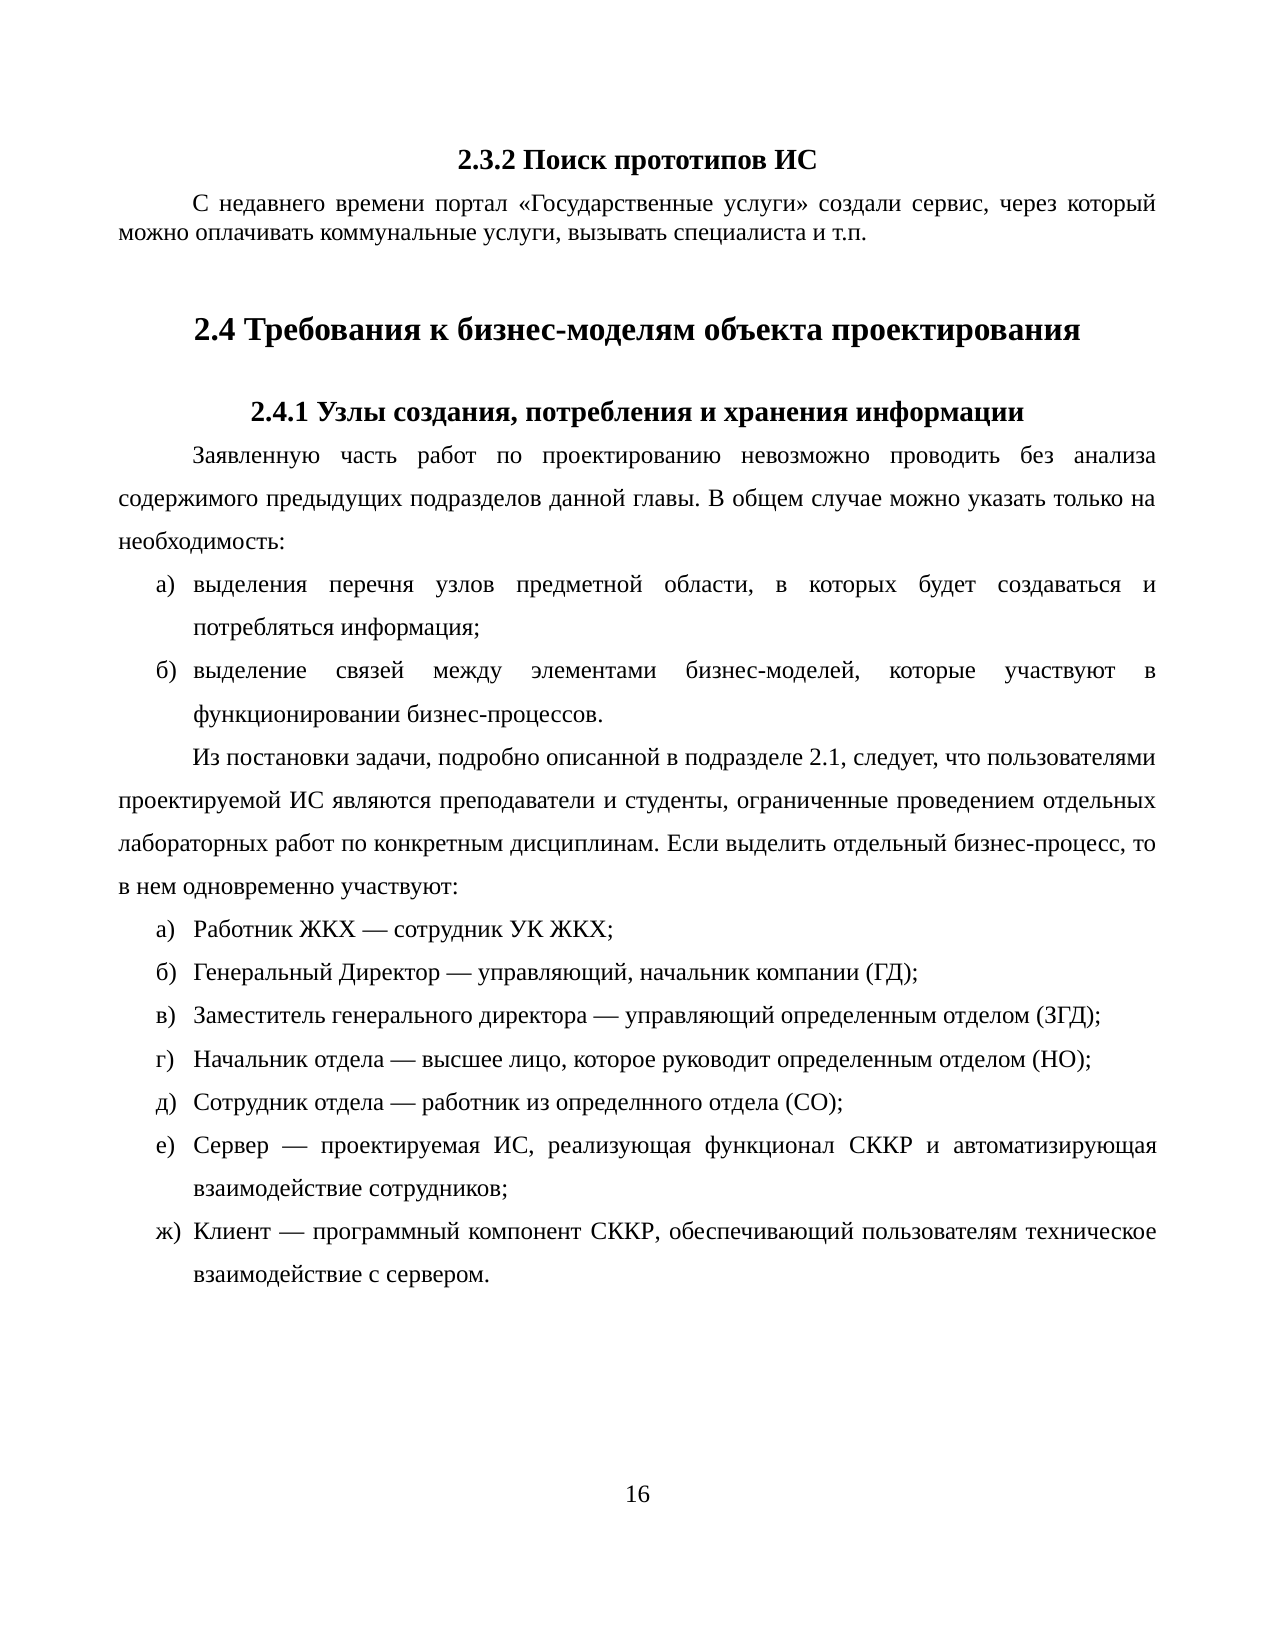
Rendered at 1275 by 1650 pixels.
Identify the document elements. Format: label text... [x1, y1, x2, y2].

list Работник ЖКХ — сотрудник УК ЖКХ; [156, 914, 1157, 943]
text Заявленную часть работ по проектированию невозможно проводить без анализа содержимого предыдущих подразделов данной главы. В общем случае можно указать только на необходимость: [118, 440, 1157, 555]
list Заместитель генерального директора — управляющий определенным отделом (ЗГД); [156, 1001, 1157, 1029]
list Сотрудник отдела — работник из определнного отдела (CО); [156, 1087, 1157, 1116]
subtitle 2.4 Требования к бизнес-моделям объекта проектирования [118, 309, 1157, 348]
list выделения перечня узлов предметной области, в которых будет создаваться и потребляться информация; [156, 569, 1157, 641]
list Начальник отдела — высшее лицо, которое руководит определенным отделом (НО); [156, 1044, 1157, 1072]
list выделение связей между элементами бизнес-моделей, которые участвуют в функционировании бизнес-процессов. [156, 656, 1157, 727]
text Из постановки задачи, подробно описанной в подразделе 2.1, следует, что пользователями проектируемой ИС являются преподаватели и студенты, ограниченные проведением отдельных лабораторных работ по конкретным дисциплинам. Если выделить отдельный бизнес-процесс, то в нем одновременно участвуют: [118, 742, 1157, 900]
list Генеральный Директор — управляющий, начальник компании (ГД); [156, 957, 1157, 986]
list Клиент — программный компонент СККР, обеспечивающий пользователям техническое взаимодействие с сервером. [156, 1216, 1157, 1288]
subtitle 2.3.2 Поиск прототипов ИС [118, 142, 1157, 175]
subtitle 2.4.1 Узлы создания, потребления и хранения информации [118, 394, 1157, 427]
list Сервер — проектируемая ИС, реализующая функционал СККР и автоматизирующая взаимодействие сотрудников; [156, 1130, 1157, 1202]
text С недавнего времени портал «Государственные услуги» создали сервис, через который можно оплачивать коммунальные услуги, вызывать специалиста и т.п. [118, 188, 1157, 245]
